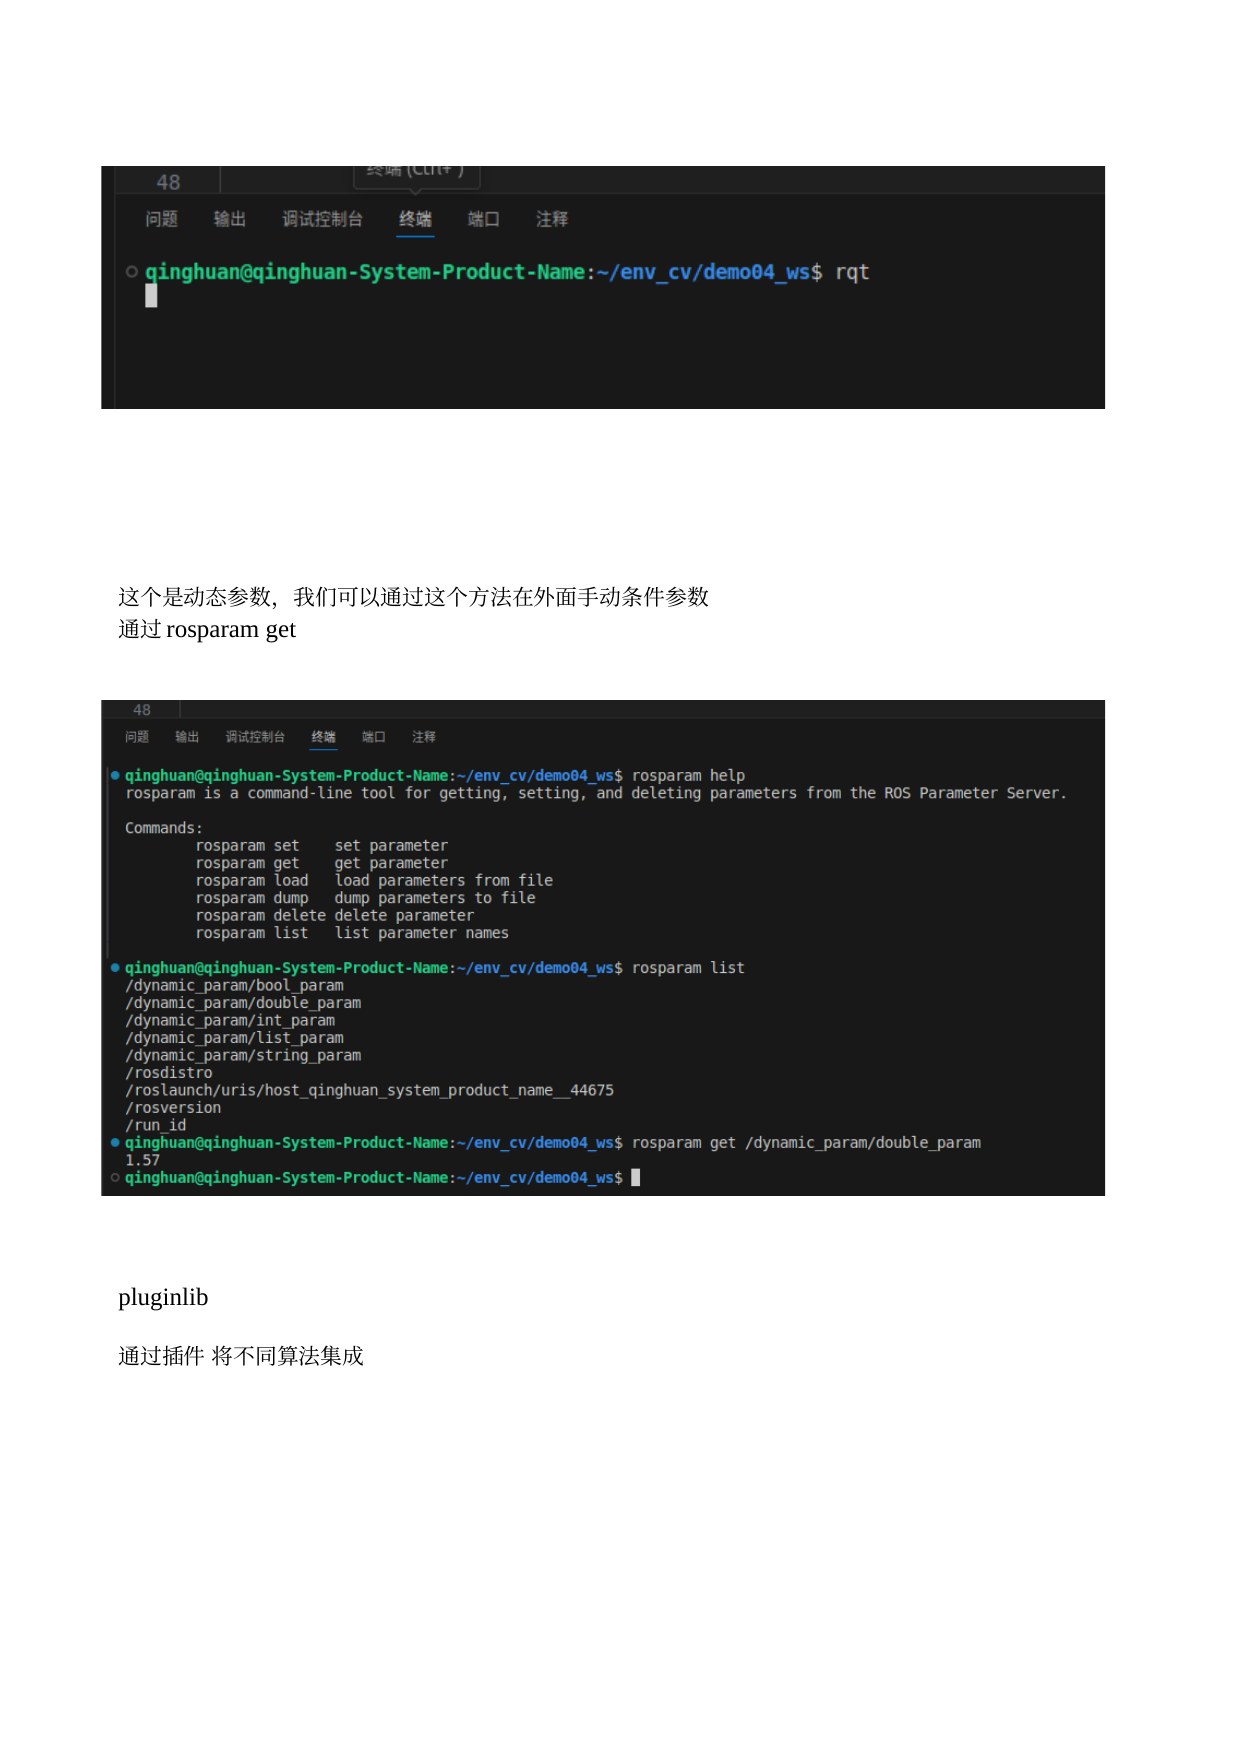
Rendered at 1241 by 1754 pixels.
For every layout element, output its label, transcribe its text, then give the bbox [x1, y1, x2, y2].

picture [101, 700, 1106, 1196]
text pluginlib [118, 1282, 1122, 1310]
text 这个是动态参数，我们可以通过这个方法在外面手动条件参数 [118, 581, 1122, 612]
text 通过插件 将不同算法集成 [118, 1339, 1122, 1371]
picture [101, 166, 1106, 409]
text 通过rosparam get [118, 612, 1122, 643]
